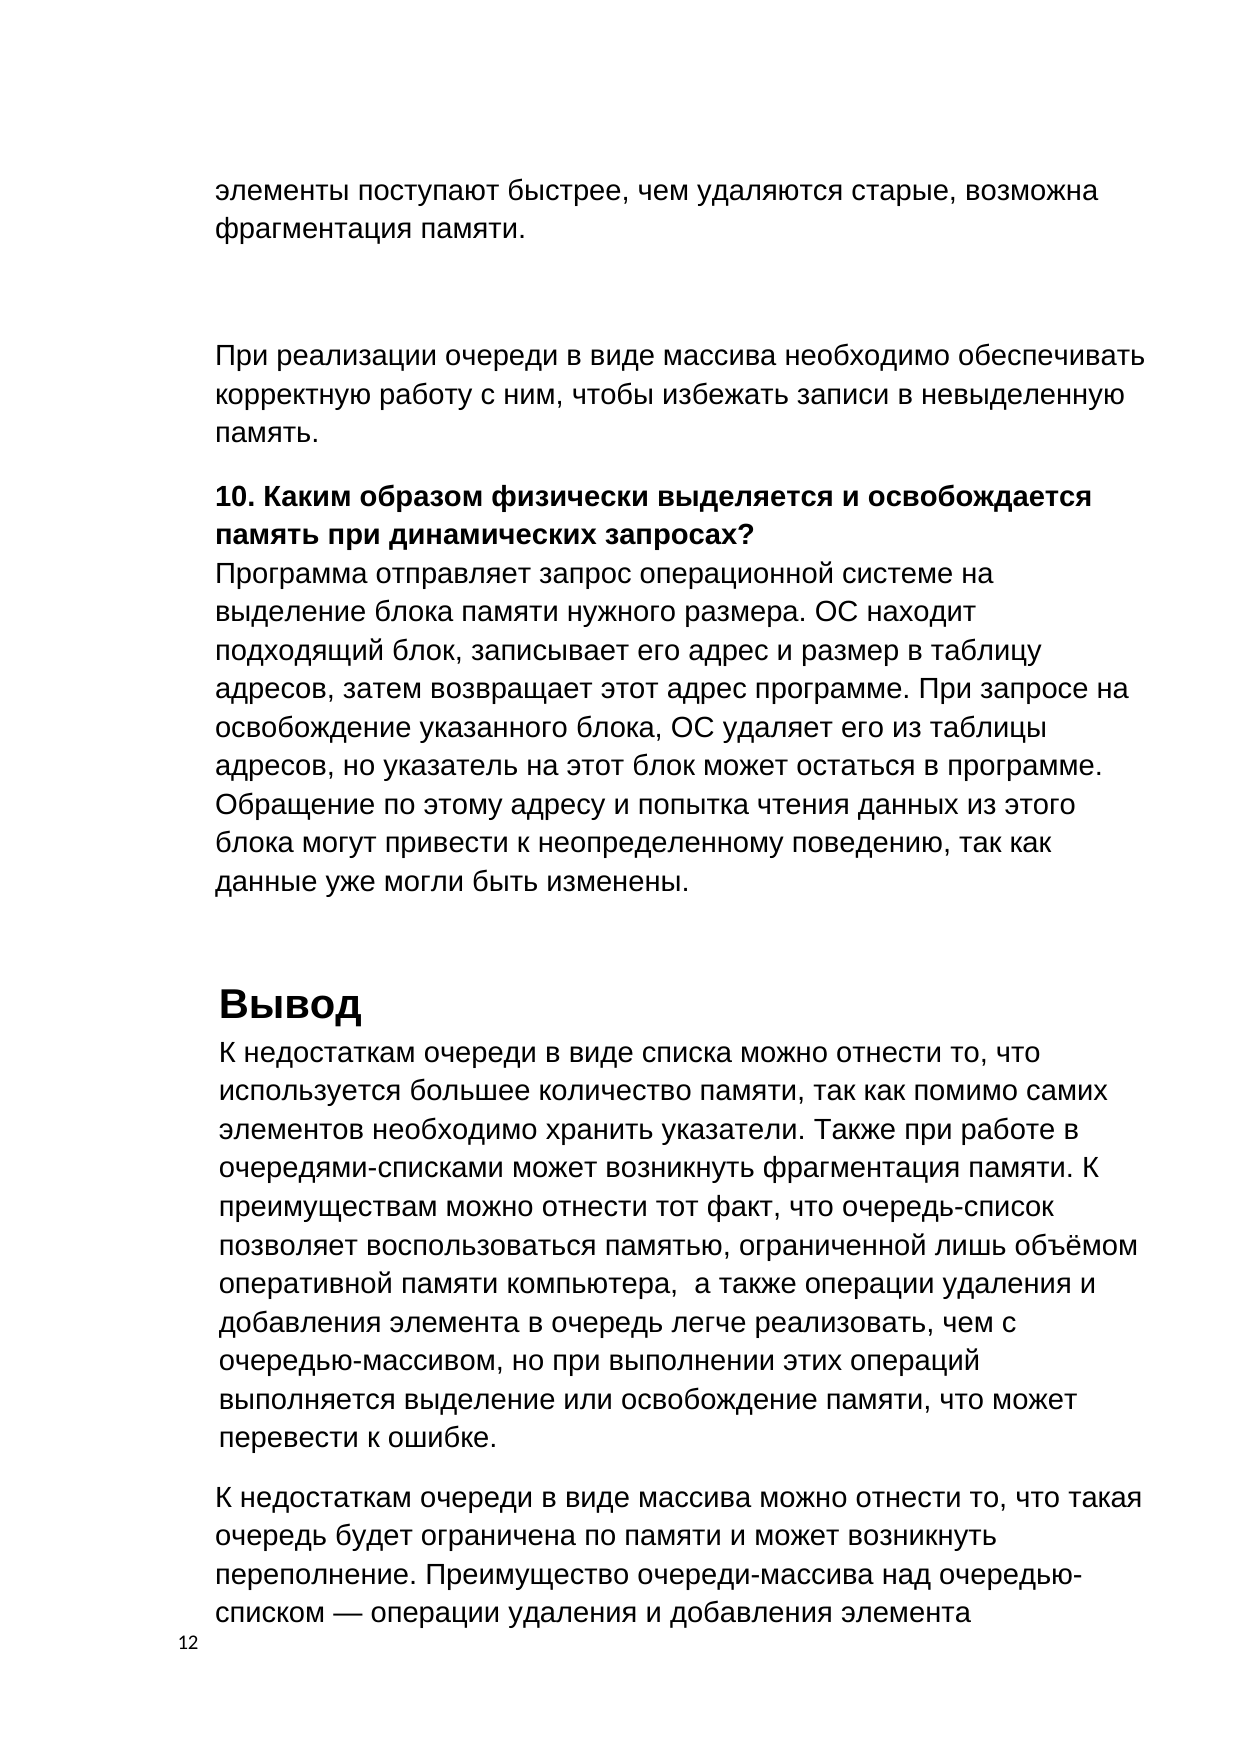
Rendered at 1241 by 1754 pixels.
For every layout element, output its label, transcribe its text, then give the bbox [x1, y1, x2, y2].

list При реализации очереди в виде массива необходимо обеспечивать корректную работу с ним, чтобы избежать записи в невыделенную память. [215, 338, 1152, 449]
text К недостаткам очереди в виде списка можно отнести то, что используется большее количество памяти, так как помимо самих элементов необходимо хранить указатели. Также при работе в очередями-списками может возникнуть фрагментация памяти. К преимуществам можно отнести тот факт, что очередь-список позволяет воспользоваться памятью, ограниченной лишь объёмом оперативной памяти компьютера, а также операции удаления и добавления элемента в очередь легче реализовать, чем с очередью-массивом, но при выполнении этих операций выполняется выделение или освобождение памяти, что может перевести к ошибке. [218, 1035, 1152, 1454]
list элементы поступают быстрее, чем удаляются старые, возможна фрагментация памяти. [215, 173, 1152, 245]
text К недостаткам очереди в виде массива можно отнести то, что такая очередь будет ограничена по памяти и может возникнуть переполнение. Преимущество очереди-массива над очередью-списком — операции удаления и добавления элемента [215, 1479, 1152, 1629]
list 10. Каким образом физически выделяется и освобождается память при динамических запросах? Программа отправляет запрос операционной системе на выделение блока памяти нужного размера. ОС находит подходящий блок, записывает его адрес и размер в таблицу адресов, затем возвращает этот адрес программе. При запросе на освобождение указанного блока, ОС удаляет его из таблицы адресов, но указатель на этот блок может остаться в программе. Обращение по этому адресу и попытка чтения данных из этого блока могут привести к неопределенному поведению, так как данные уже могли быть изменены. [215, 479, 1152, 898]
list Вывод [218, 980, 1152, 1028]
